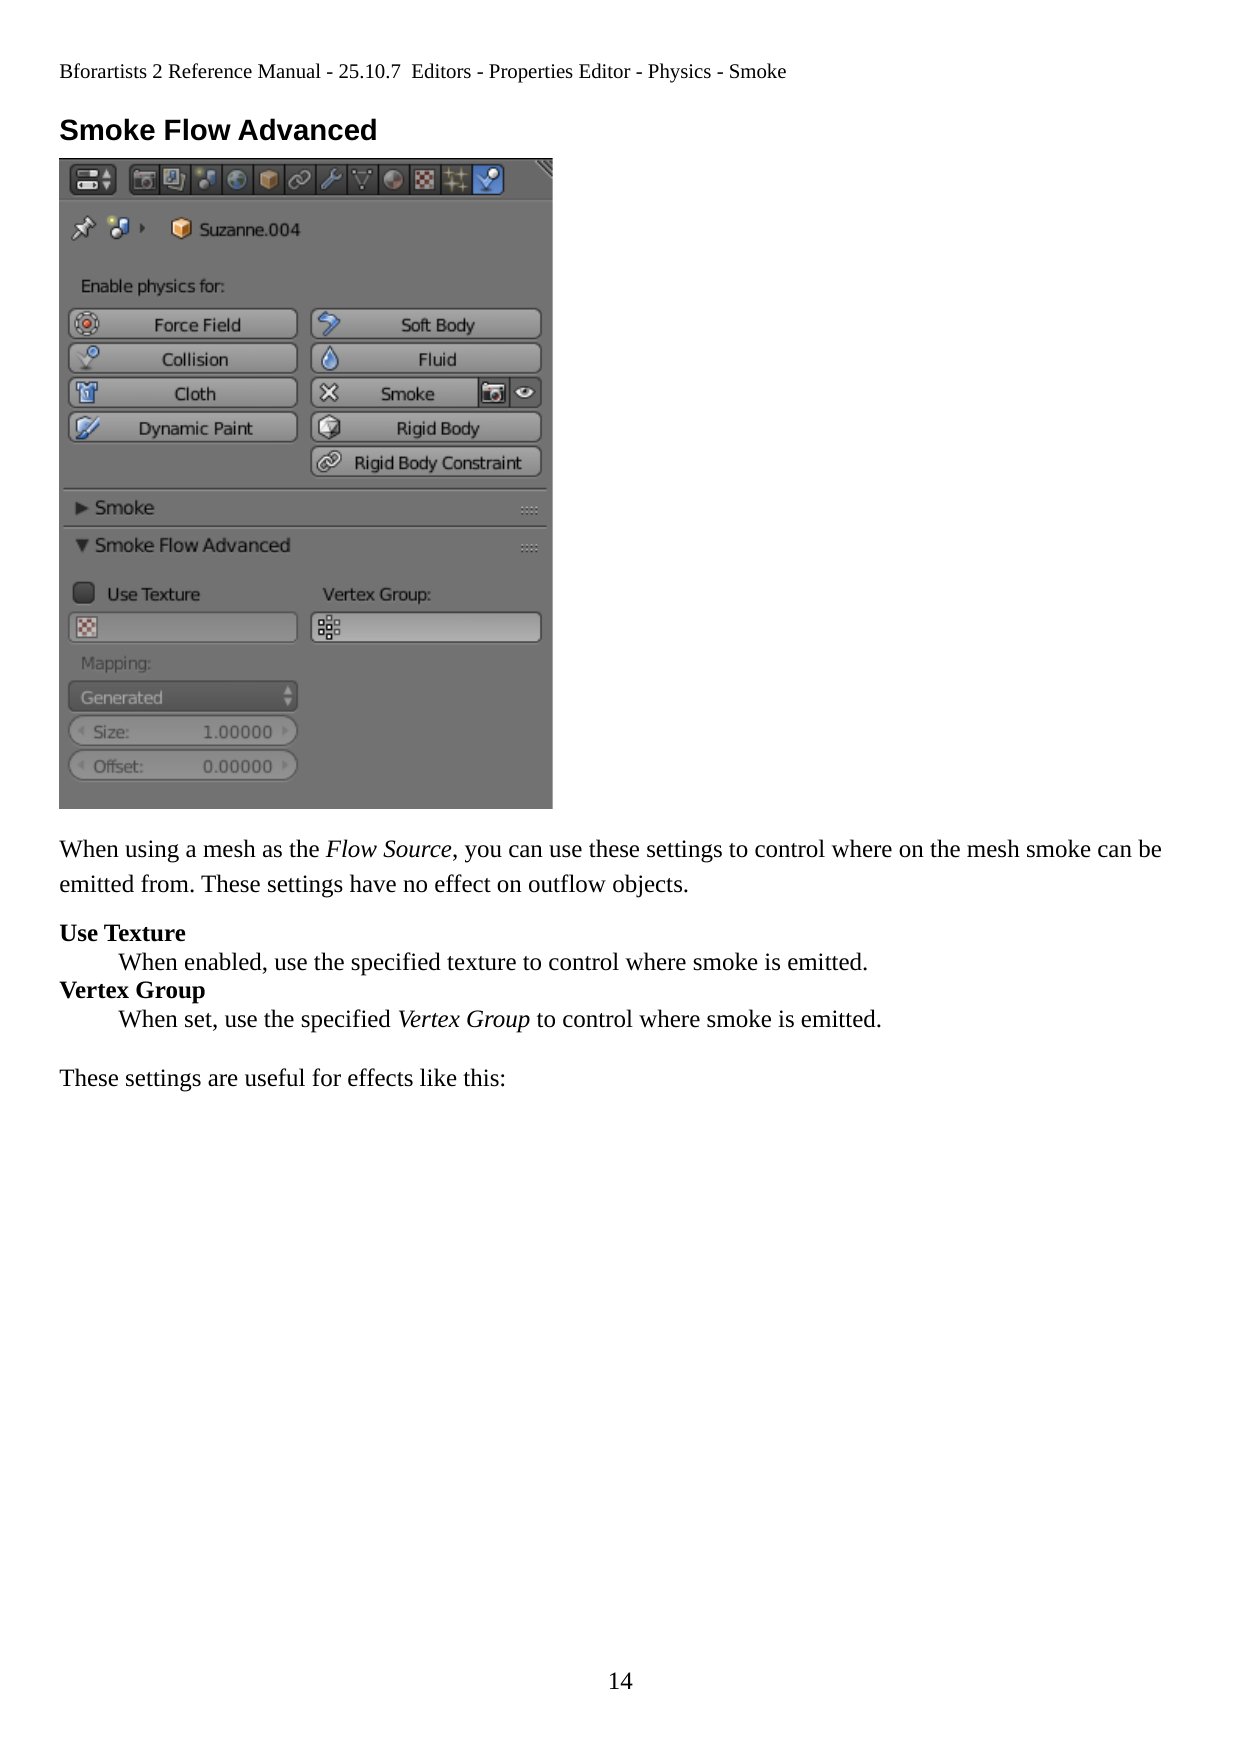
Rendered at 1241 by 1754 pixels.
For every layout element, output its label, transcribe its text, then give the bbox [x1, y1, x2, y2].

text When using a mesh as the Flow Source, you can use these settings to control where on the mesh smoke can be emitted from. These settings have no effect on outflow objects. [59, 834, 1181, 898]
subtitle Smoke Flow Advanced [59, 113, 1181, 146]
subtitle Use Texture [59, 918, 1181, 947]
list When enabled, use the specified texture to control where smoke is emitted. [118, 947, 1181, 976]
picture [59, 158, 553, 809]
subtitle Vertex Group [59, 976, 1181, 1004]
text These settings are useful for effects like this: [59, 1063, 1181, 1091]
list When set, use the specified Vertex Group to control where smoke is emitted. [118, 1004, 1181, 1033]
